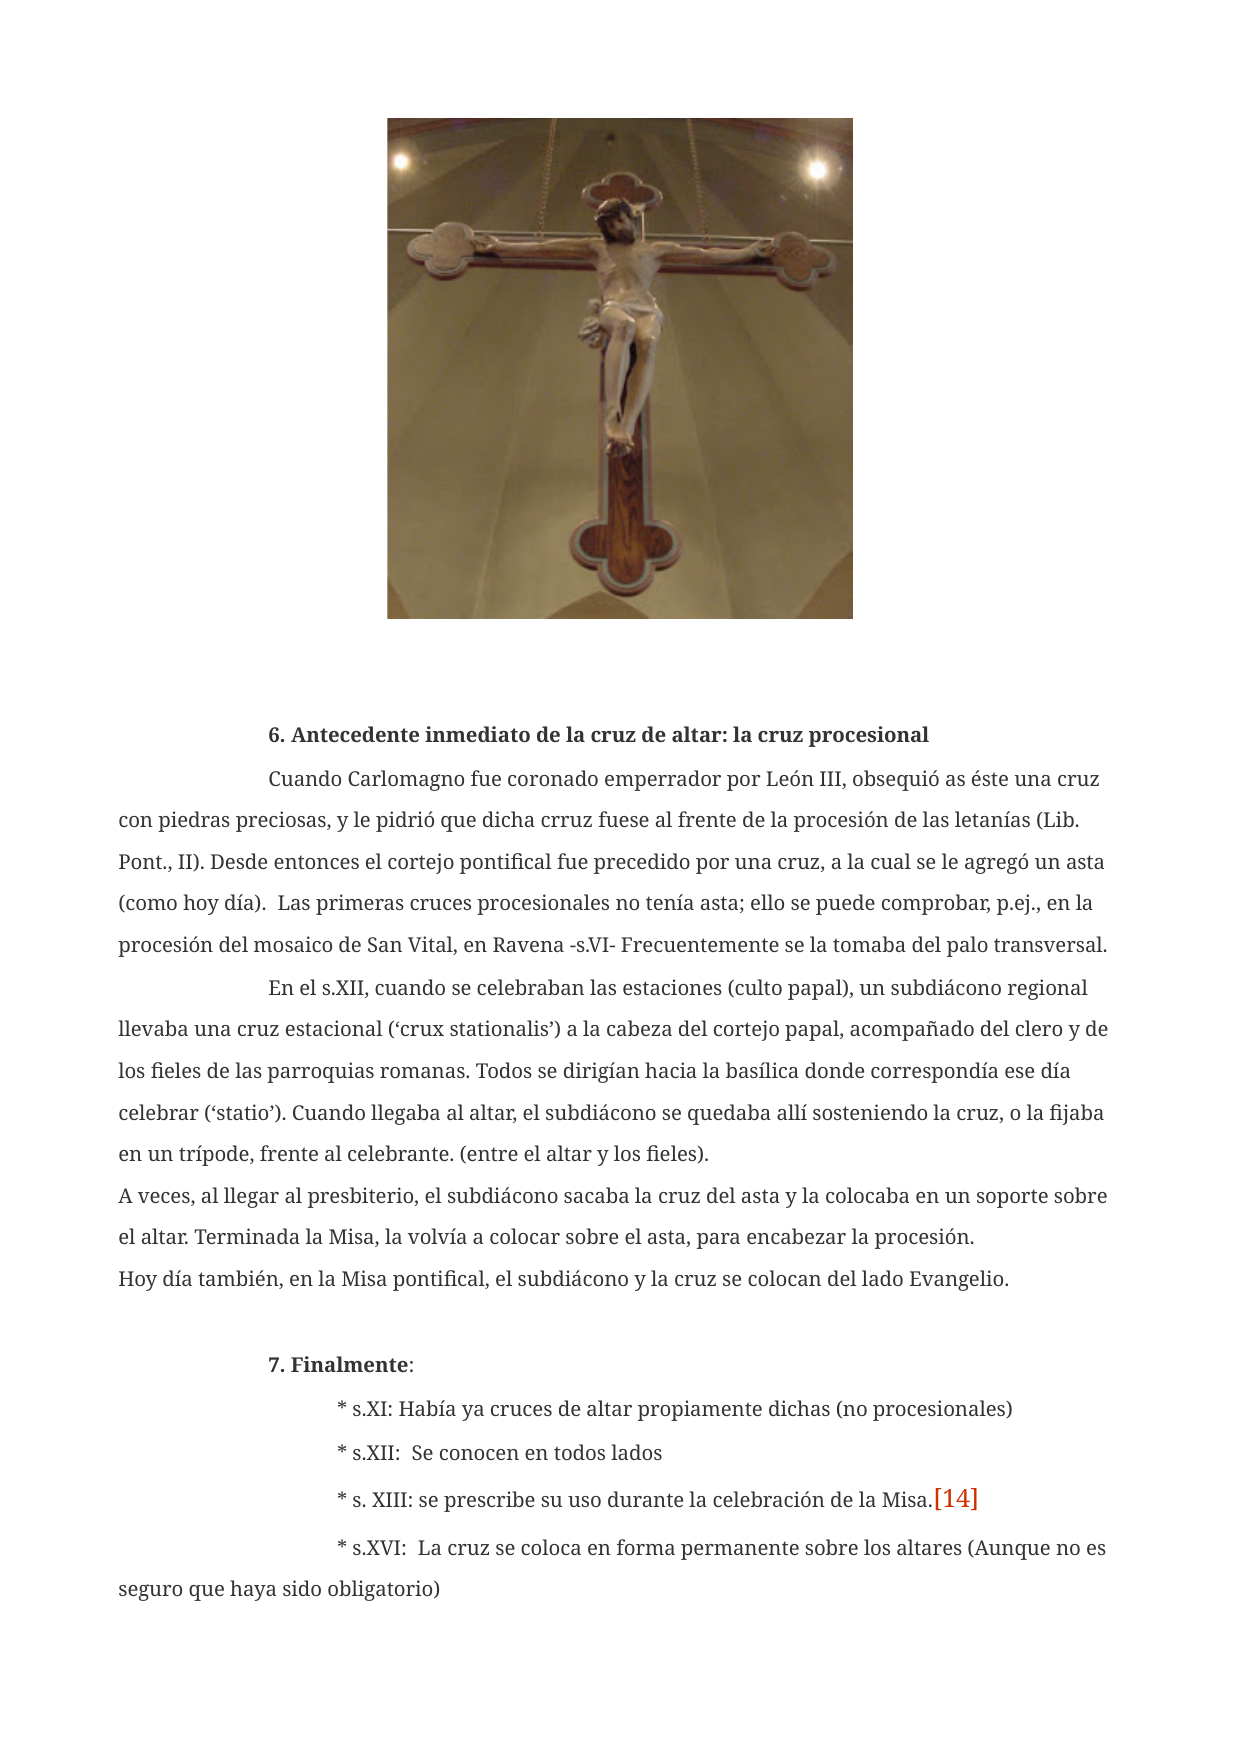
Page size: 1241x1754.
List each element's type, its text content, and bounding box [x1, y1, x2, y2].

text A veces, al llegar al presbiterio, el subdiácono sacaba la cruz del asta y la colocaba en un soporte sobre el altar. Terminada la Misa, la volvía a colocar sobre el asta, para encabezar la procesión. [118, 1181, 1122, 1251]
text * s.XII: Se conocen en todos lados [118, 1437, 1122, 1466]
text * s.XVI: La cruz se coloca en forma permanente sobre los altares (Aunque no es seguro que haya sido obligatorio) [118, 1532, 1122, 1603]
text * s.XI: Había ya cruces de altar propiamente dichas (no procesionales) [118, 1393, 1122, 1422]
text En el s.XII, cuando se celebraban las estaciones (culto papal), un subdiácono regional llevaba una cruz estacional (‘crux stationalis’) a la cabeza del cortejo papal, acompañado del clero y de los fieles de las parroquias romanas. Todos se dirigían hacia la basílica donde correspondía ese día celebrar (‘statio’). Cuando llegaba al altar, el subdiácono se quedaba allí sosteniendo la cruz, o la fijaba en un trípode, frente al celebrante. (entre el altar y los fieles). [118, 972, 1122, 1167]
text 6. Antecedente inmediato de la cruz de altar: la cruz procesional [118, 719, 1122, 748]
text Hoy día también, en la Misa pontifical, el subdiácono y la cruz se colocan del lado Evangelio. [118, 1264, 1122, 1292]
text Cuando Carlomagno fue coronado emperrador por León III, obsequió as éste una cruz con piedras preciosas, y le pidrió que dicha crruz fuese al frente de la procesión de las letanías (Lib. Pont., II). Desde entonces el cortejo pontifical fue precedido por una cruz, a la cual se le agregó un asta (como hoy día). Las primeras cruces procesionales no tenía asta; ello se puede comprobar, p.ej., en la procesión del mosaico de San Vital, en Ravena -s.VI- Frecuentemente se la tomaba del palo transversal. [118, 763, 1122, 958]
text * s. XIII: se prescribe su uso durante la celebración de la Misa.[14] [118, 1481, 1122, 1515]
picture [387, 118, 853, 619]
text 7. Finalmente: [118, 1349, 1122, 1378]
